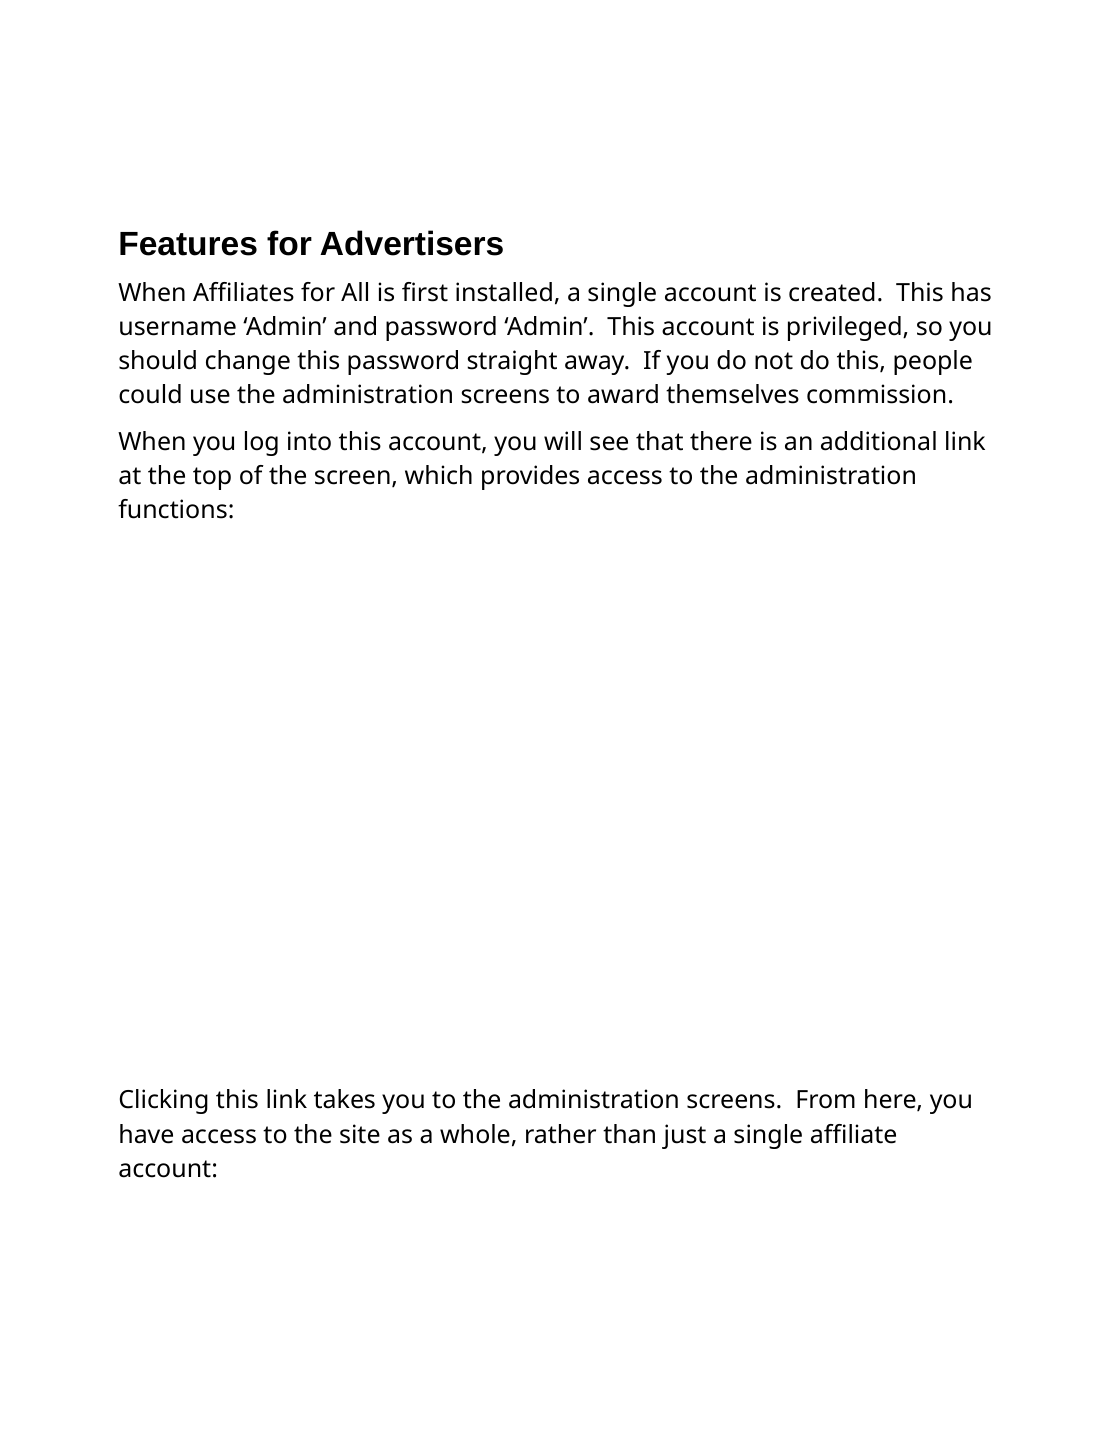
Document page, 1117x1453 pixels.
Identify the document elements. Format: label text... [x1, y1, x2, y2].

text When Affiliates for All is first installed, a single account is created. This has username ‘Admin’ and password ‘Admin’. This account is privileged, so you should change this password straight away. If you do not do this, people could use the administration screens to award themselves commission. [118, 275, 999, 411]
text Clicking this link takes you to the administration screens. From here, you have access to the site as a whole, rather than just a single affiliate account: [118, 966, 999, 1184]
subtitle Features for Advertisers [118, 224, 999, 262]
text When you log into this account, you will see that there is an additional link at the top of the screen, which provides access to the administration functions: [118, 424, 999, 526]
